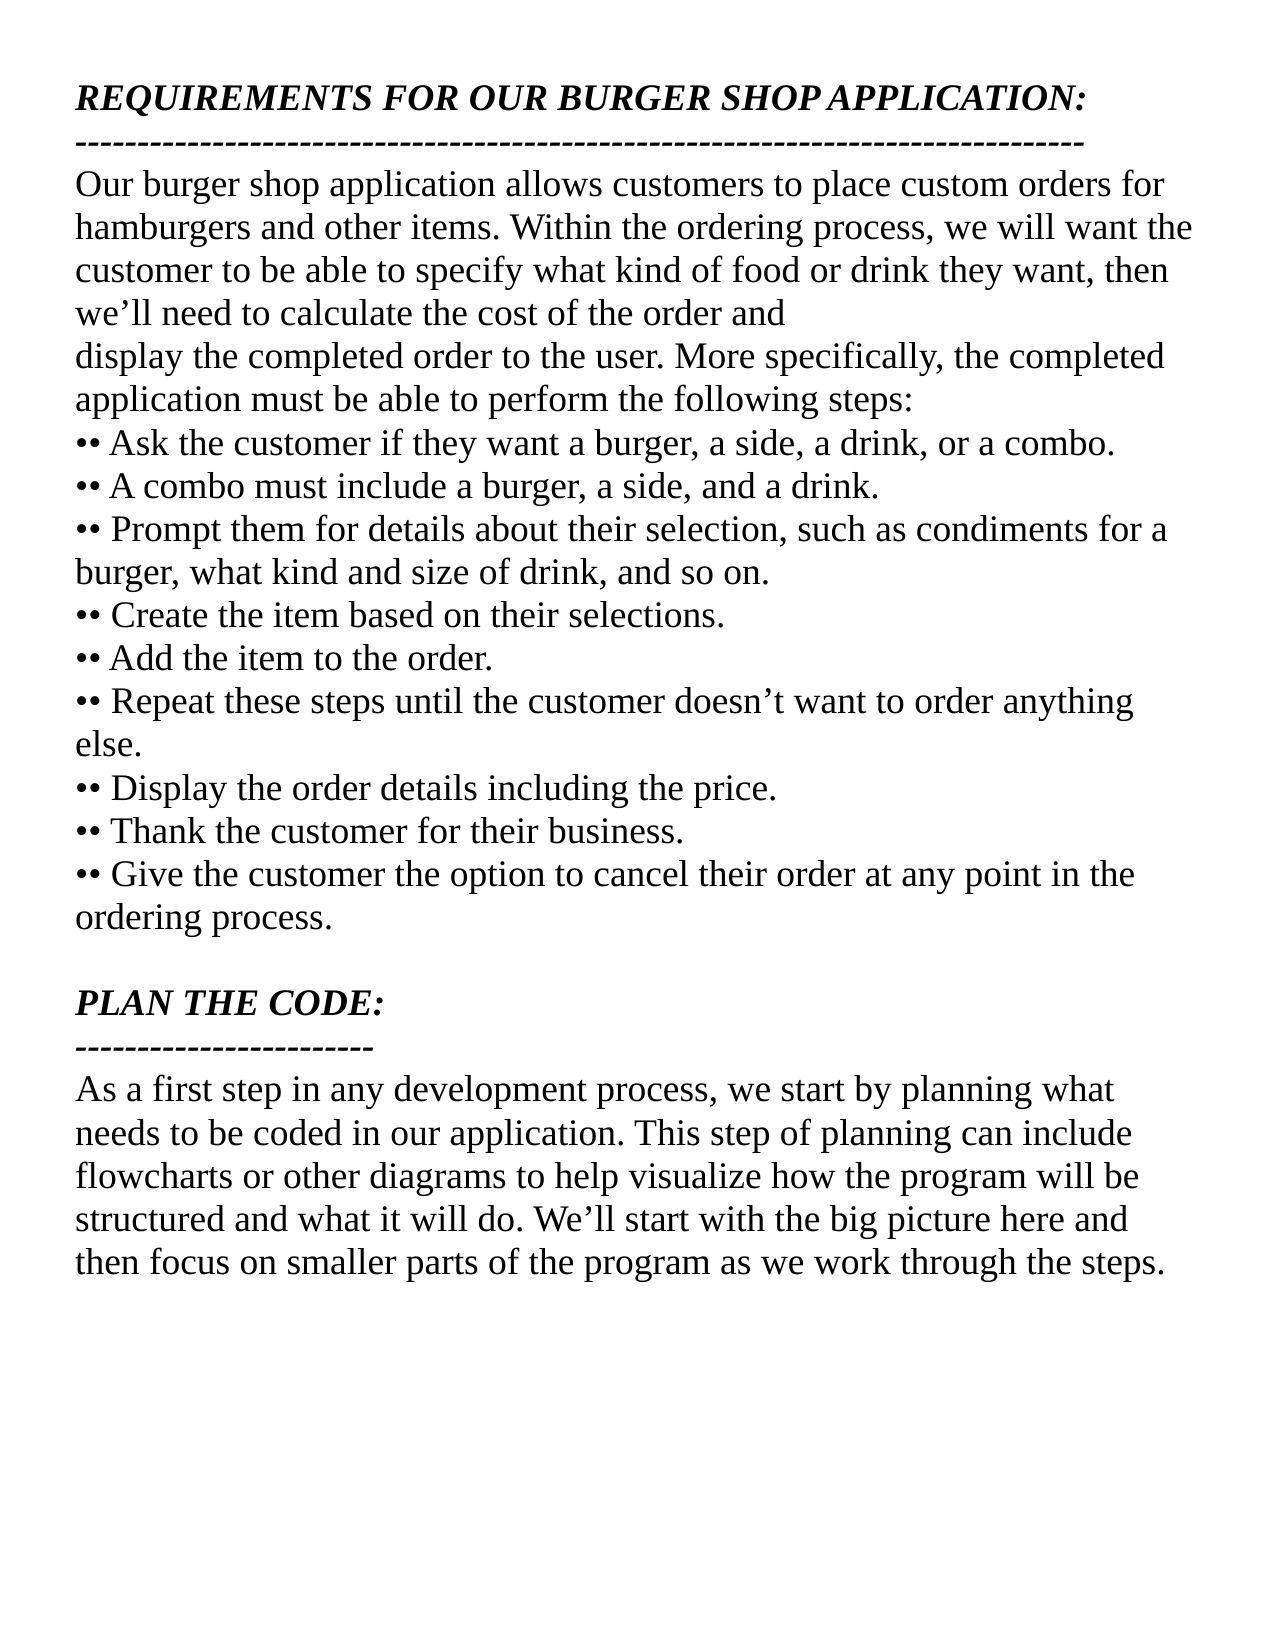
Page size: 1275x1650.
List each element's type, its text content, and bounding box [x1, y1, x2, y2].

text As a first step in any development process, we start by planning what needs to be coded in our application. This step of planning can include flowcharts or other diagrams to help visualize how the program will be structured and what it will do. We’ll start with the big picture here and then focus on smaller parts of the program as we work through the steps. [75, 1067, 1200, 1282]
text •• Prompt them for details about their selection, such as condiments for a burger, what kind and size of drink, and so on. [75, 506, 1200, 592]
text Our burger shop application allows customers to place custom orders for hamburgers and other items. Within the ordering process, we will want the customer to be able to specify what kind of food or drink they want, then we’ll need to calculate the cost of the order and [75, 161, 1200, 334]
text ------------------------ [75, 1024, 1200, 1067]
text REQUIREMENTS FOR OUR BURGER SHOP APPLICATION: [75, 75, 1200, 118]
text •• Display the order details including the price. [75, 765, 1200, 808]
text •• Thank the customer for their business. [75, 808, 1200, 851]
text •• Give the customer the option to cancel their order at any point in the ordering process. [75, 851, 1200, 937]
text display the completed order to the user. More specifically, the completed application must be able to perform the following steps: [75, 334, 1200, 420]
text PLAN THE CODE: [75, 981, 1200, 1024]
text •• A combo must include a burger, a side, and a drink. [75, 463, 1200, 506]
text •• Ask the customer if they want a burger, a side, a drink, or a combo. [75, 420, 1200, 463]
text •• Repeat these steps until the customer doesn’t want to order anything else. [75, 679, 1200, 765]
text --------------------------------------------------------------------------------- [75, 118, 1200, 161]
text •• Add the item to the order. [75, 636, 1200, 679]
text •• Create the item based on their selections. [75, 592, 1200, 636]
